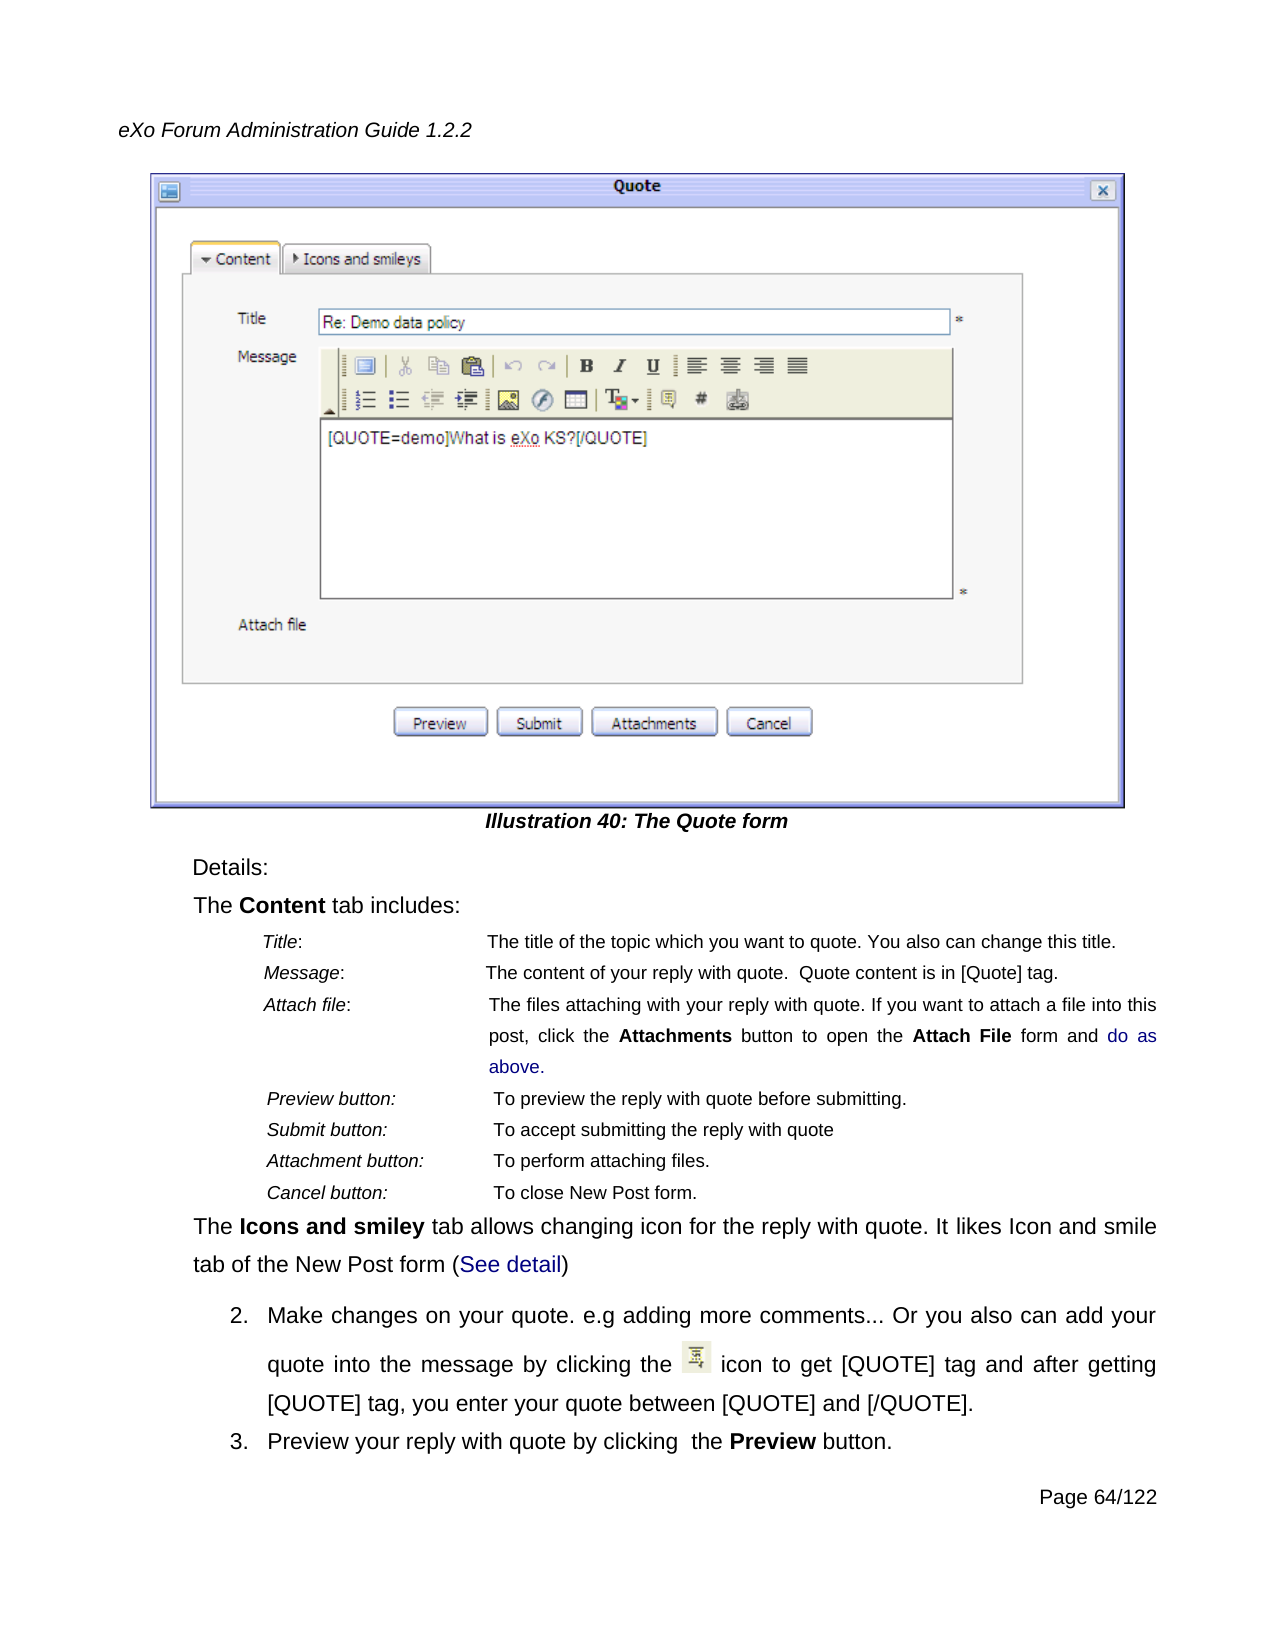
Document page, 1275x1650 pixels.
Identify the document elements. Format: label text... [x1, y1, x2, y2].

list The Content tab includes: [156, 893, 1157, 918]
text Preview button: To preview the reply with quote before submitting. [267, 1088, 1157, 1109]
list The Icons and smiley tab allows changing icon for the reply with quote. It likes Icon and smile tab of the New Post form (See detail) [156, 1213, 1157, 1278]
picture [681, 1341, 712, 1373]
text Message: The content of your reply with quote. Quote content is in [Quote] tag. [263, 963, 1157, 984]
text Details: [118, 171, 1157, 880]
list Make changes on your quote. e.g adding more comments... Or you also can add your quote into the message by clicking the icon to get [QUOTE] tag and after getting [QUOTE] tag, you enter your quote between [QUOTE] and [/QUOTE]. [229, 1303, 1157, 1416]
list Preview your reply with quote by clicking the Preview button. [229, 1429, 1157, 1454]
text Attach file: The files attaching with your reply with quote. If you want to attach a file into this post, click the Attachments button to open the Attach File form and do as above. [263, 994, 1157, 1078]
picture [150, 173, 1125, 810]
text Attachment button: To perform attaching files. [267, 1151, 1157, 1172]
text Illustration 40: The Quote form [125, 186, 1151, 833]
text Cancel button: To close New Post form. [267, 1182, 1157, 1203]
text Submit button: To accept submitting the reply with quote [267, 1119, 1157, 1140]
text Title: The title of the topic which you want to quote. You also can change this title. [262, 931, 1157, 952]
